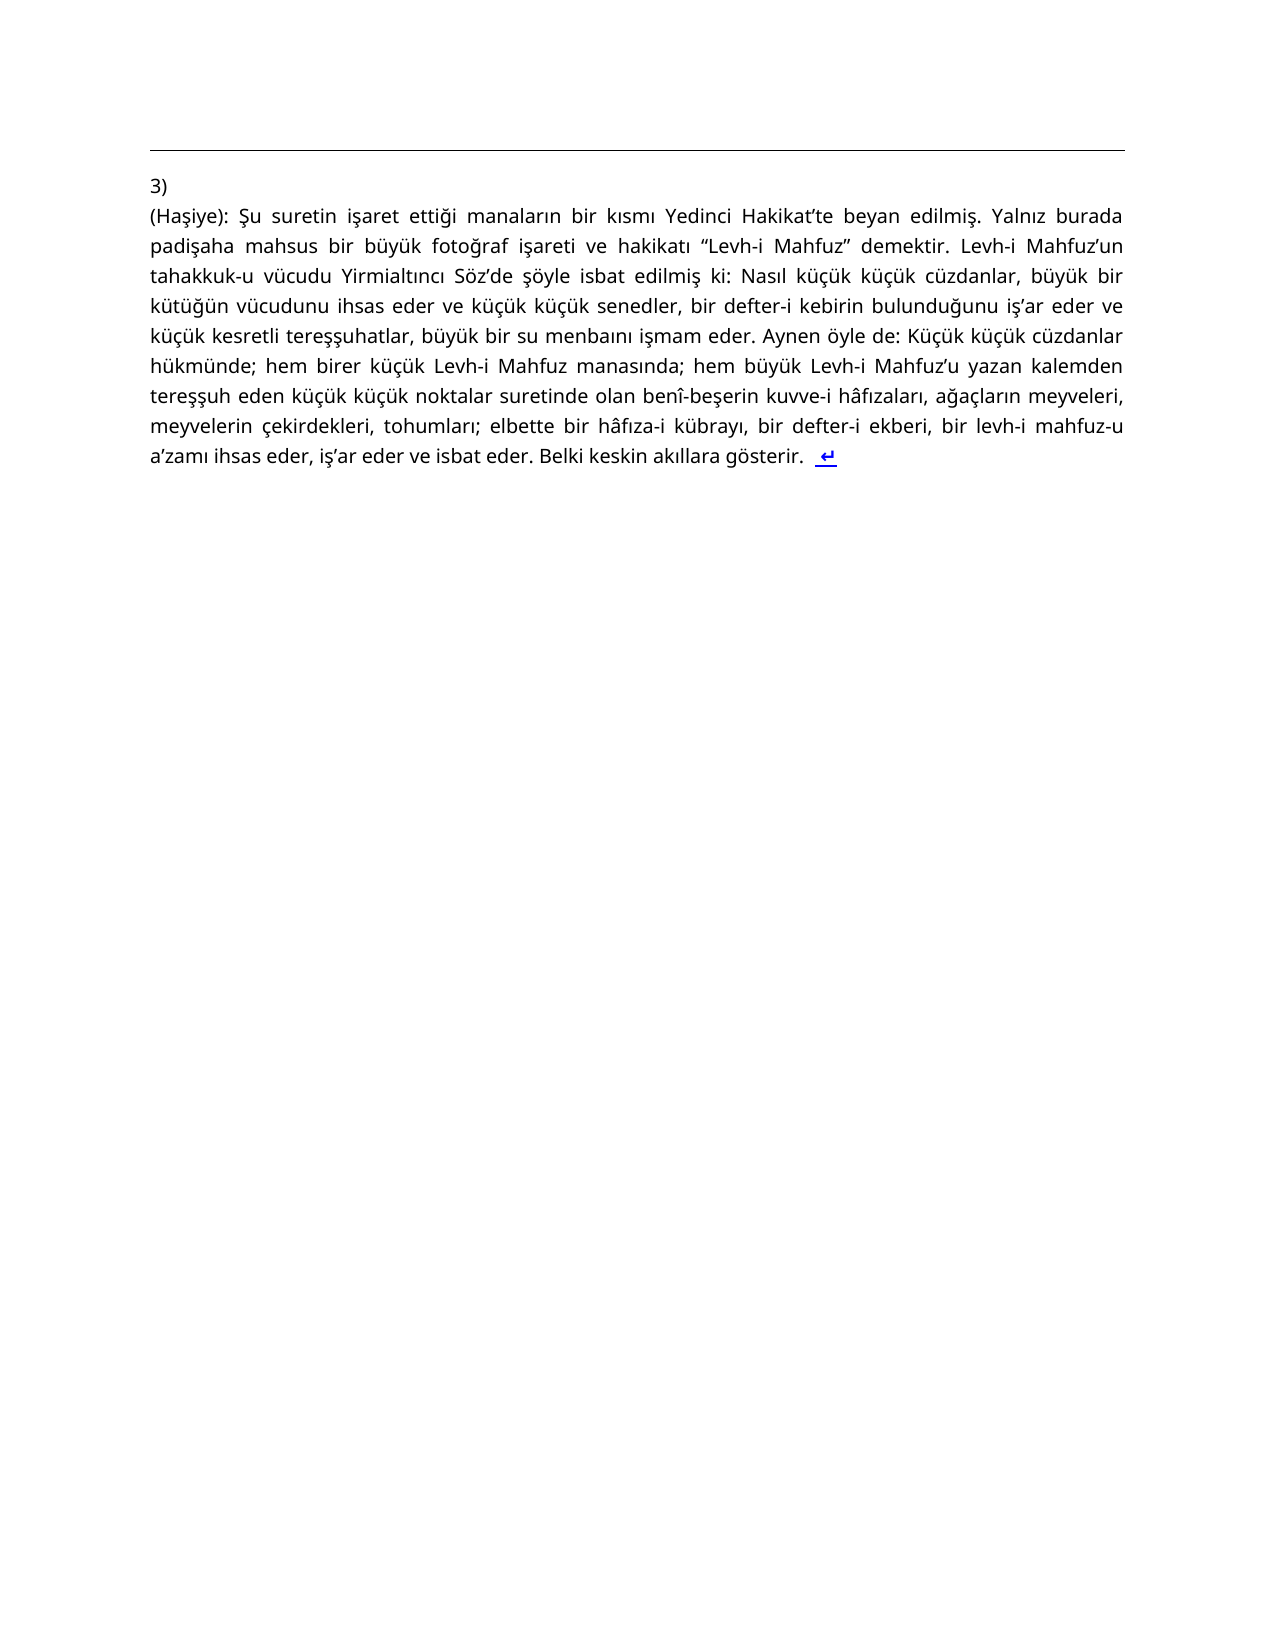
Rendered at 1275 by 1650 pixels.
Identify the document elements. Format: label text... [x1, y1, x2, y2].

text 3) [150, 151, 1125, 199]
text (Haşiye): Şu suretin işaret ettiği manaların bir kısmı Yedinci Hakikat’te beyan edilmiş. Yalnız burada padişaha mahsus bir büyük fotoğraf işareti ve hakikatı “Levh-i Mahfuz” demektir. Levh-i Mahfuz’un tahakkuk-u vücudu Yirmialtıncı Söz’de şöyle isbat edilmiş ki: Nasıl küçük küçük cüzdanlar, büyük bir kütüğün vücudunu ihsas eder ve küçük küçük senedler, bir defter-i kebirin bulunduğunu iş’ar eder ve küçük kesretli tereşşuhatlar, büyük bir su menbaını işmam eder. Aynen öyle de: Küçük küçük cüzdanlar hükmünde; hem birer küçük Levh-i Mahfuz manasında; hem büyük Levh-i Mahfuz’u yazan kalemden tereşşuh eden küçük küçük noktalar suretinde olan benî-beşerin kuvve-i hâfızaları, ağaçların meyveleri, meyvelerin çekirdekleri, tohumları; elbette bir hâfıza-i kübrayı, bir defter-i ekberi, bir levh-i mahfuz-u a’zamı ihsas eder, iş’ar eder ve isbat eder. Belki keskin akıllara gösterir. ↵ [150, 199, 1125, 469]
